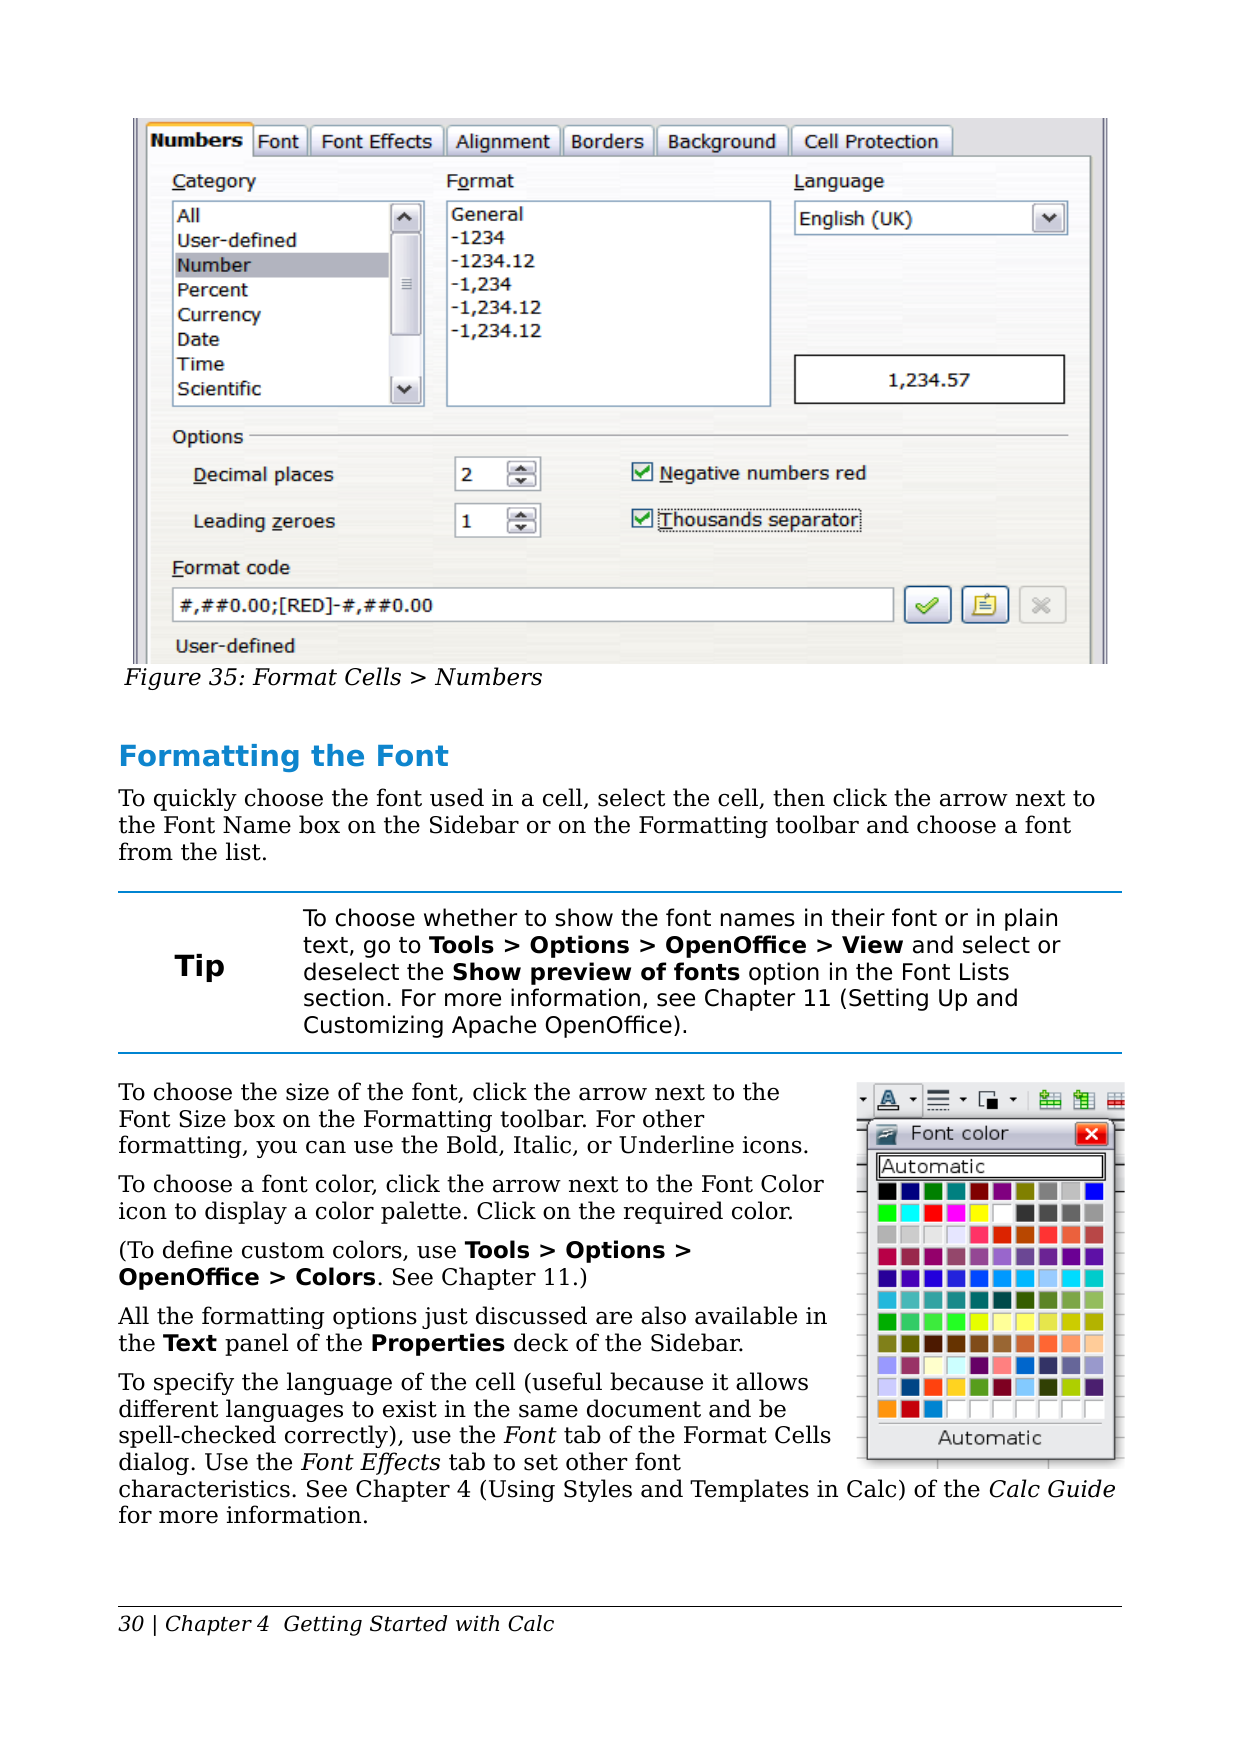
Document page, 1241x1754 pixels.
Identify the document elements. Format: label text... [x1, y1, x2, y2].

table_header Tip [118, 893, 281, 1052]
text To choose the size of the font, click the arrow next to the Font Size box on the Formatting toolbar. For other formatting, you can use the Bold, Italic, or Underline icons. [118, 1079, 1122, 1159]
text (To define custom colors, use Tools > Options > OpenOffice > Colors. See Chapter 11.) [118, 1237, 856, 1291]
text Figure : Format Cells > Numbers [124, 118, 1116, 691]
picture [856, 1081, 1125, 1469]
picture [133, 118, 1108, 664]
text To quickly choose the font used in a cell, select the cell, then click the arrow next to the Font Name box on the Sidebar or on the Formatting toolbar and choose a font from the list. [118, 786, 1122, 866]
table_header To choose whether to show the font names in their font or in plain text, go to Tools > Options > OpenOffice > View and select or deselect the Show preview of fonts option in the Font Lists section. For more information, see Chapter 11 (Setting Up and Customizing Apache OpenOffice). [281, 893, 1122, 1052]
text All the formatting options just discussed are also available in the Text panel of the Properties deck of the Sidebar. [118, 1303, 856, 1357]
text To specify the language of the cell (useful because it allows different languages to exist in the same document and be spell-checked correctly), use the Font tab of the Format Cells dialog. Use the Font Effects tab to set other font characteristics. See Chapter 4 (Using Styles and Templates in Calc) of the Calc Guide for more information. [118, 1369, 1122, 1529]
text To choose a font color, click the arrow next to the Font Color icon to display a color palette. Click on the required color. [118, 1172, 856, 1225]
subtitle Formatting the Font [118, 739, 1122, 773]
